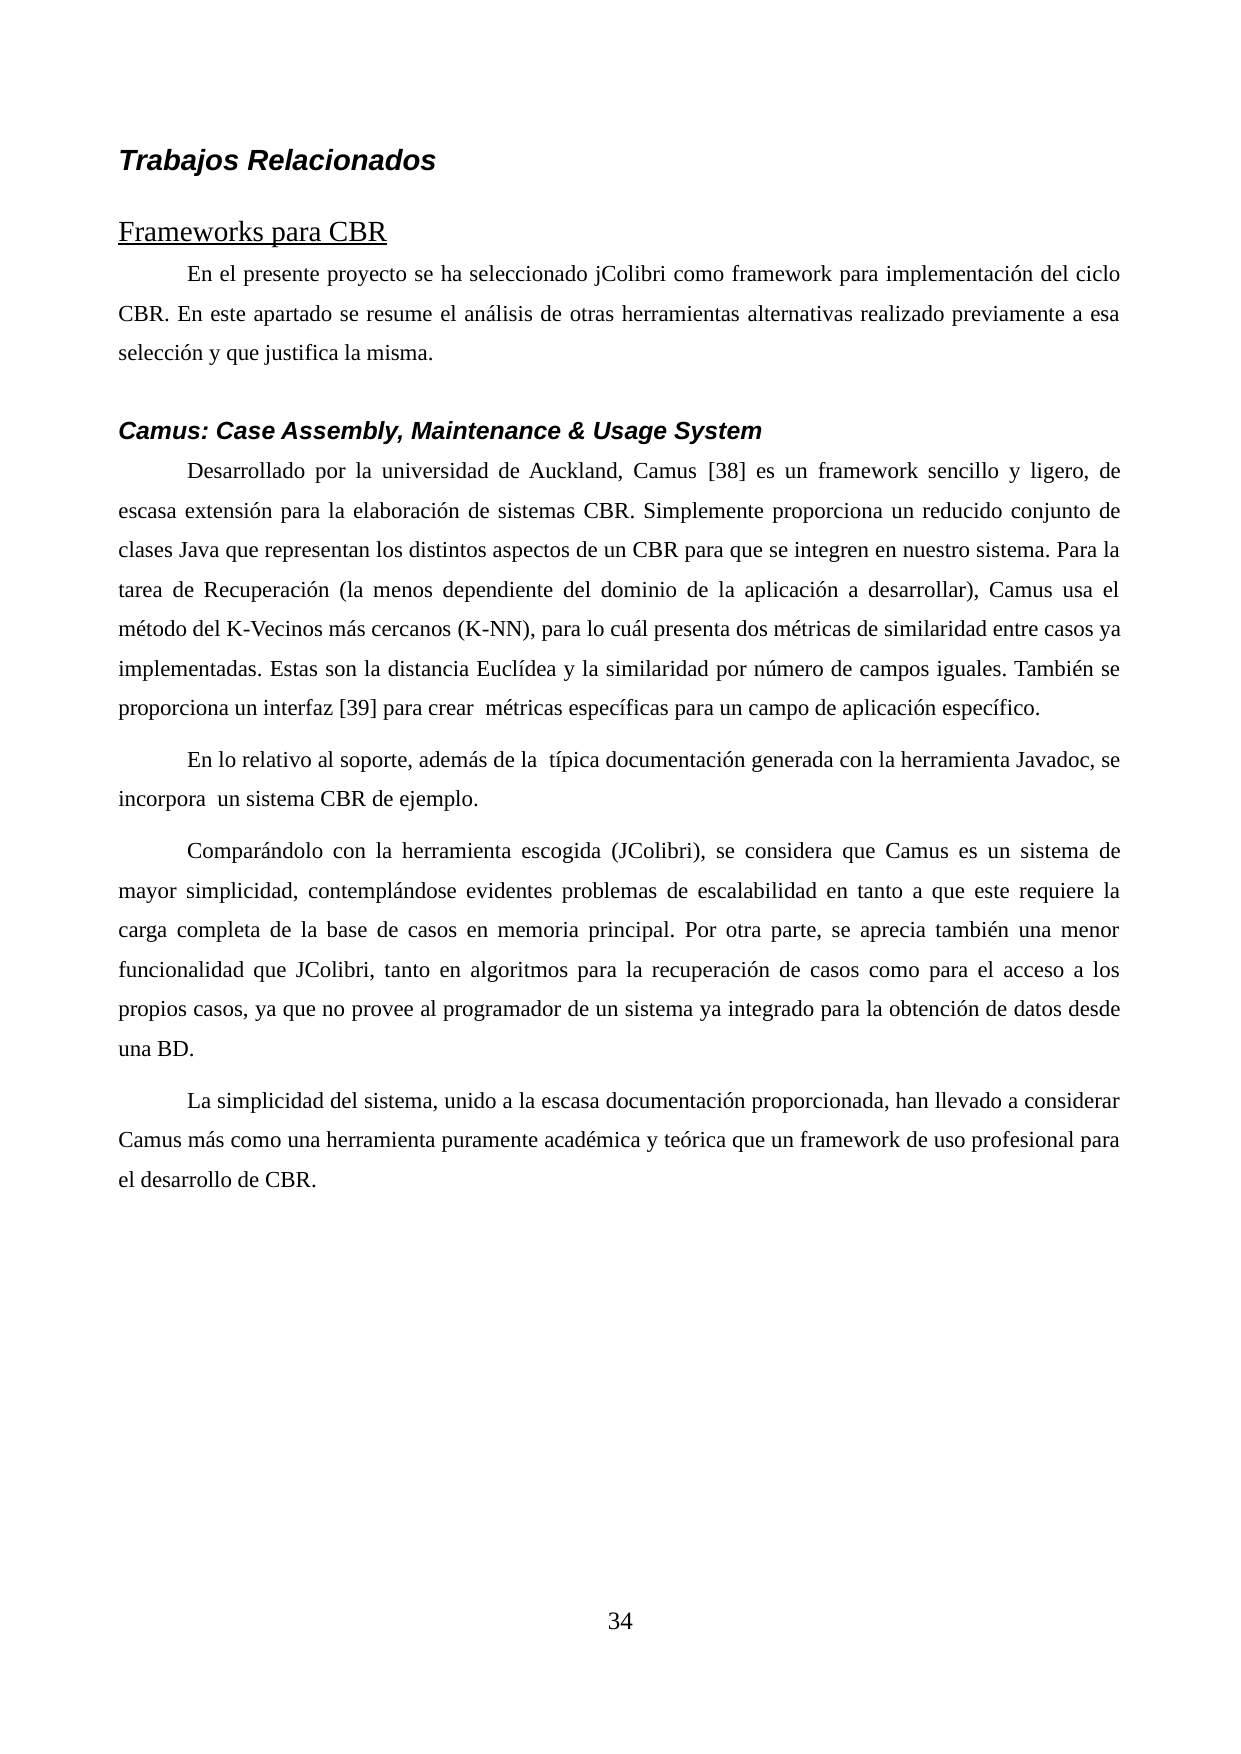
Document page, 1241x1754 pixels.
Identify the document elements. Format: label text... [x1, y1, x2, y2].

subtitle Trabajos Relacionados [118, 143, 1122, 177]
subtitle Frameworks para CBR [118, 214, 1122, 248]
text Comparándolo con la herramienta escogida (JColibri), se considera que Camus es un sistema de mayor simplicidad, contemplándose evidentes problemas de escalabilidad en tanto a que este requiere la carga completa de la base de casos en memoria principal. Por otra parte, se aprecia también una menor funcionalidad que JColibri, tanto en algoritmos para la recuperación de casos como para el acceso a los propios casos, ya que no provee al programador de un sistema ya integrado para la obtención de datos desde una BD. [118, 837, 1122, 1061]
text En el presente proyecto se ha seleccionado jColibri como framework para implementación del ciclo CBR. En este apartado se resume el análisis de otras herramientas alternativas realizado previamente a esa selección y que justifica la misma. [118, 260, 1122, 366]
subtitle Camus: Case Assembly, Maintenance & Usage System [118, 416, 1122, 445]
text Desarrollado por la universidad de Auckland, Camus [38] es un framework sencillo y ligero, de escasa extensión para la elaboración de sistemas CBR. Simplemente proporciona un reducido conjunto de clases Java que representan los distintos aspectos de un CBR para que se integren en nuestro sistema. Para la tarea de Recuperación (la menos dependiente del dominio de la aplicación a desarrollar), Camus usa el método del K-Vecinos más cercanos (K-NN), para lo cuál presenta dos métricas de similaridad entre casos ya implementadas. Estas son la distancia Euclídea y la similaridad por número de campos iguales. También se proporciona un interfaz [39] para crear métricas específicas para un campo de aplicación específico. [118, 457, 1122, 720]
text La simplicidad del sistema, unido a la escasa documentación proporcionada, han llevado a considerar Camus más como una herramienta puramente académica y teórica que un framework de uso profesional para el desarrollo de CBR. [118, 1087, 1122, 1192]
text En lo relativo al soporte, además de la típica documentación generada con la herramienta Javadoc, se incorpora un sistema CBR de ejemplo. [118, 746, 1122, 812]
